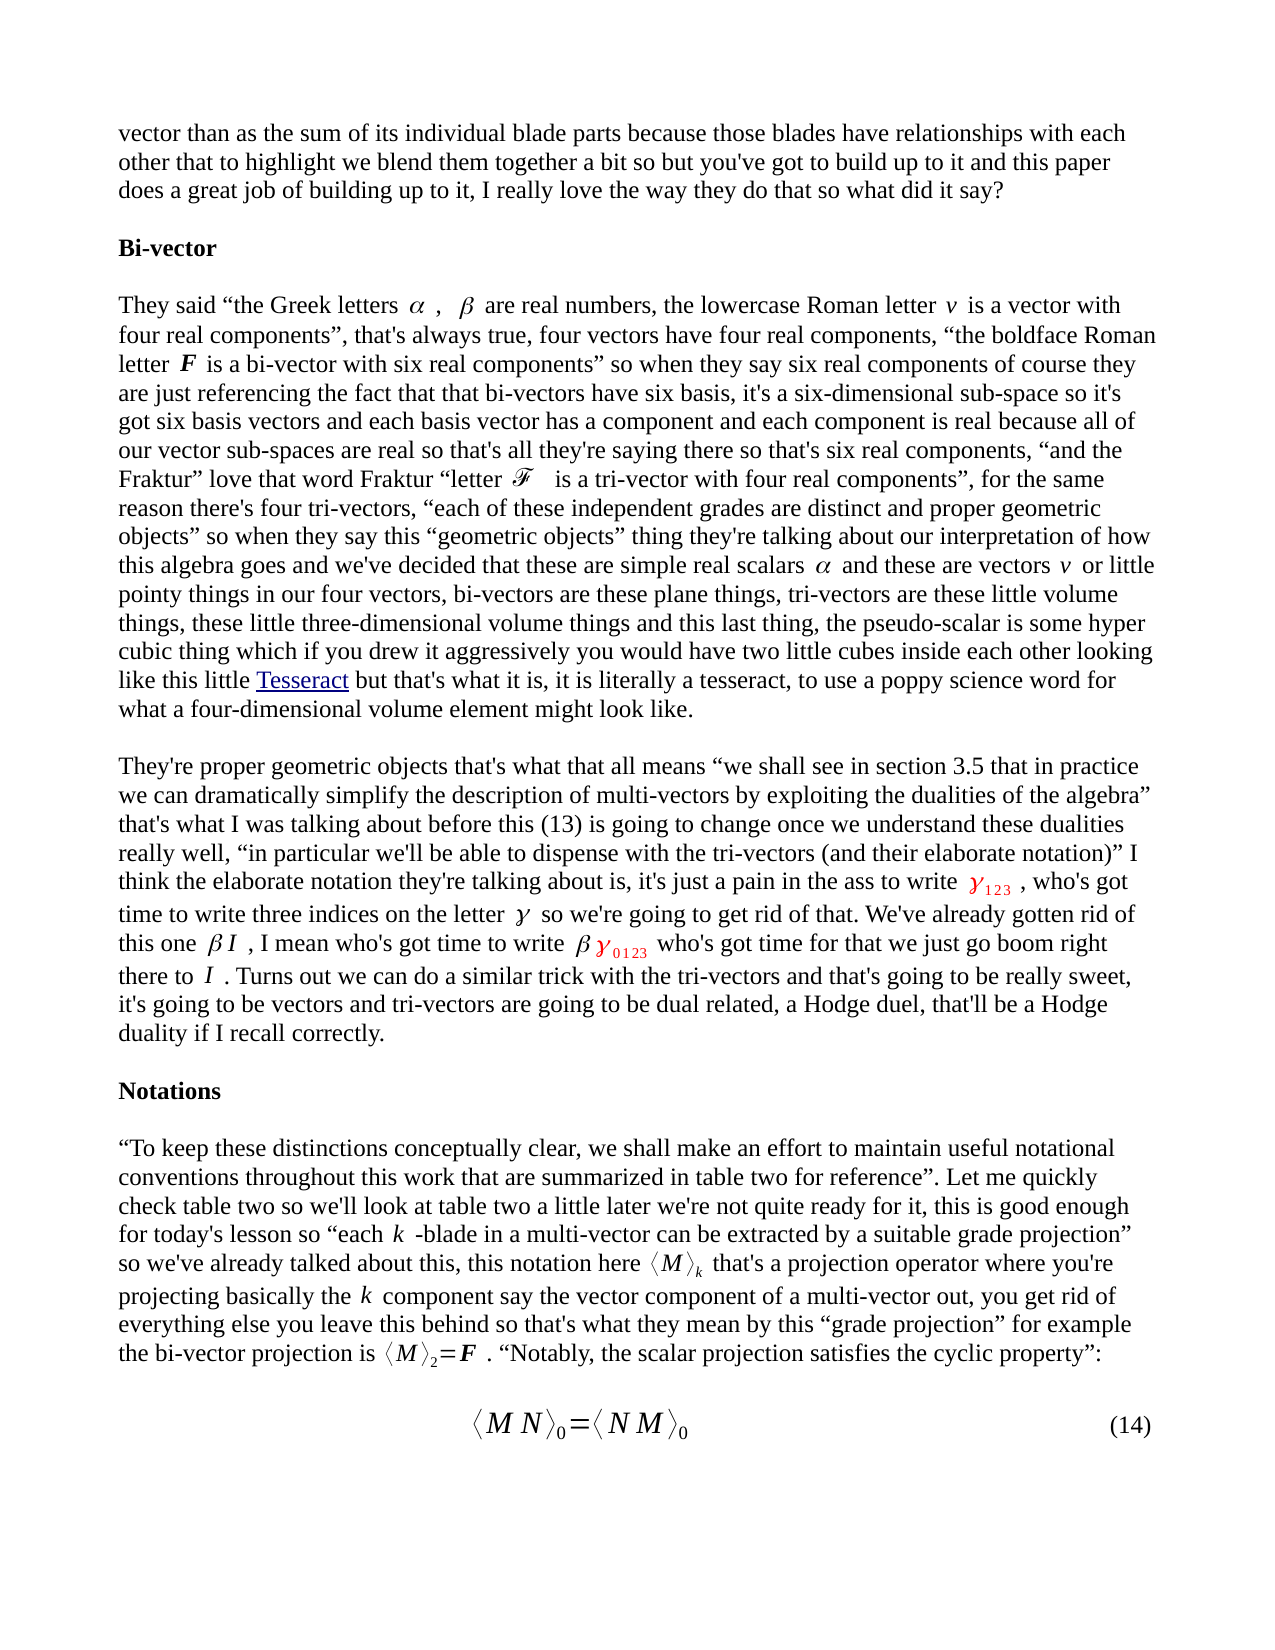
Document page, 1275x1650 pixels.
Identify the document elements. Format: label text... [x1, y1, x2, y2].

text They're proper geometric objects that's what that all means “we shall see in section 3.5 that in practice we can dramatically simplify the description of multi-vectors by exploiting the dualities of the algebra” that's what I was talking about before this (13) is going to change once we understand these dualities really well, “in particular we'll be able to dispense with the tri-vectors (and their elaborate notation)” I think the elaborate notation they're talking about is, it's just a pain in the ass to write, who's got time to write three indices on the letterso we're going to get rid of that. We've already gotten rid of this one, I mean who's got time to writewho's got time for that we just go boom right there to. Turns out we can do a similar trick with the tri-vectors and that's going to be really sweet, it's going to be vectors and tri-vectors are going to be dual related, a Hodge duel, that'll be a Hodge duality if I recall correctly. [118, 751, 1157, 1047]
text Fraktur” love that word Fraktur “letteris a tri-vector with four real components”, for the same reason there's four tri-vectors, “each of these independent grades are distinct and proper geometric objects” so when they say this “geometric objects” thing they're talking about our interpretation of how this algebra goes and we've decided that these are simple real scalarsand these are vectorsor little pointy things in our four vectors, bi-vectors are these plane things, tri-vectors are these little volume things, these little three-dimensional volume things and this last thing, the pseudo-scalar is some hyper cubic thing which if you drew it aggressively you would have two little cubes inside each other looking like this little Tesseract but that's what it is, it is literally a tesseract, to use a poppy science word for what a four-dimensional volume element might look like. [118, 464, 1157, 723]
table_header [118, 1399, 1041, 1450]
text “To keep these distinctions conceptually clear, we shall make an effort to maintain useful notational conventions throughout this work that are summarized in table two for reference”. Let me quickly check table two so we'll look at table two a little later we're not quite ready for it, this is good enough for today's lesson so “each-blade in a multi-vector can be extracted by a suitable grade projection” so we've already talked about this, this notation herethat's a projection operator where you're projecting basically thecomponent say the vector component of a multi-vector out, you get rid of everything else you leave this behind so that's what they mean by this “grade projection” for example the bi-vector projection is. “Notably, the scalar projection satisfies the cyclic property”: [118, 1133, 1157, 1371]
text vector than as the sum of its individual blade parts because those blades have relationships with each other that to highlight we blend them together a bit so but you've got to build up to it and this paper does a great job of building up to it, I really love the way they do that so what did it say? [118, 118, 1157, 204]
text They said “the Greek letters, are real numbers, the lowercase Roman letteris a vector with four real components”, that's always true, four vectors have four real components, “the boldface Roman letteris a bi-vector with six real components” so when they say six real components of course they are just referencing the fact that that bi-vectors have six basis, it's a six-dimensional sub-space so it's got six basis vectors and each basis vector has a component and each component is real because all of our vector sub-spaces are real so that's all they're saying there so that's six real components, “and the [118, 291, 1157, 464]
text Bi-vector [118, 233, 1157, 262]
text Notations [118, 1076, 1157, 1104]
table_header (14) [1041, 1399, 1157, 1450]
